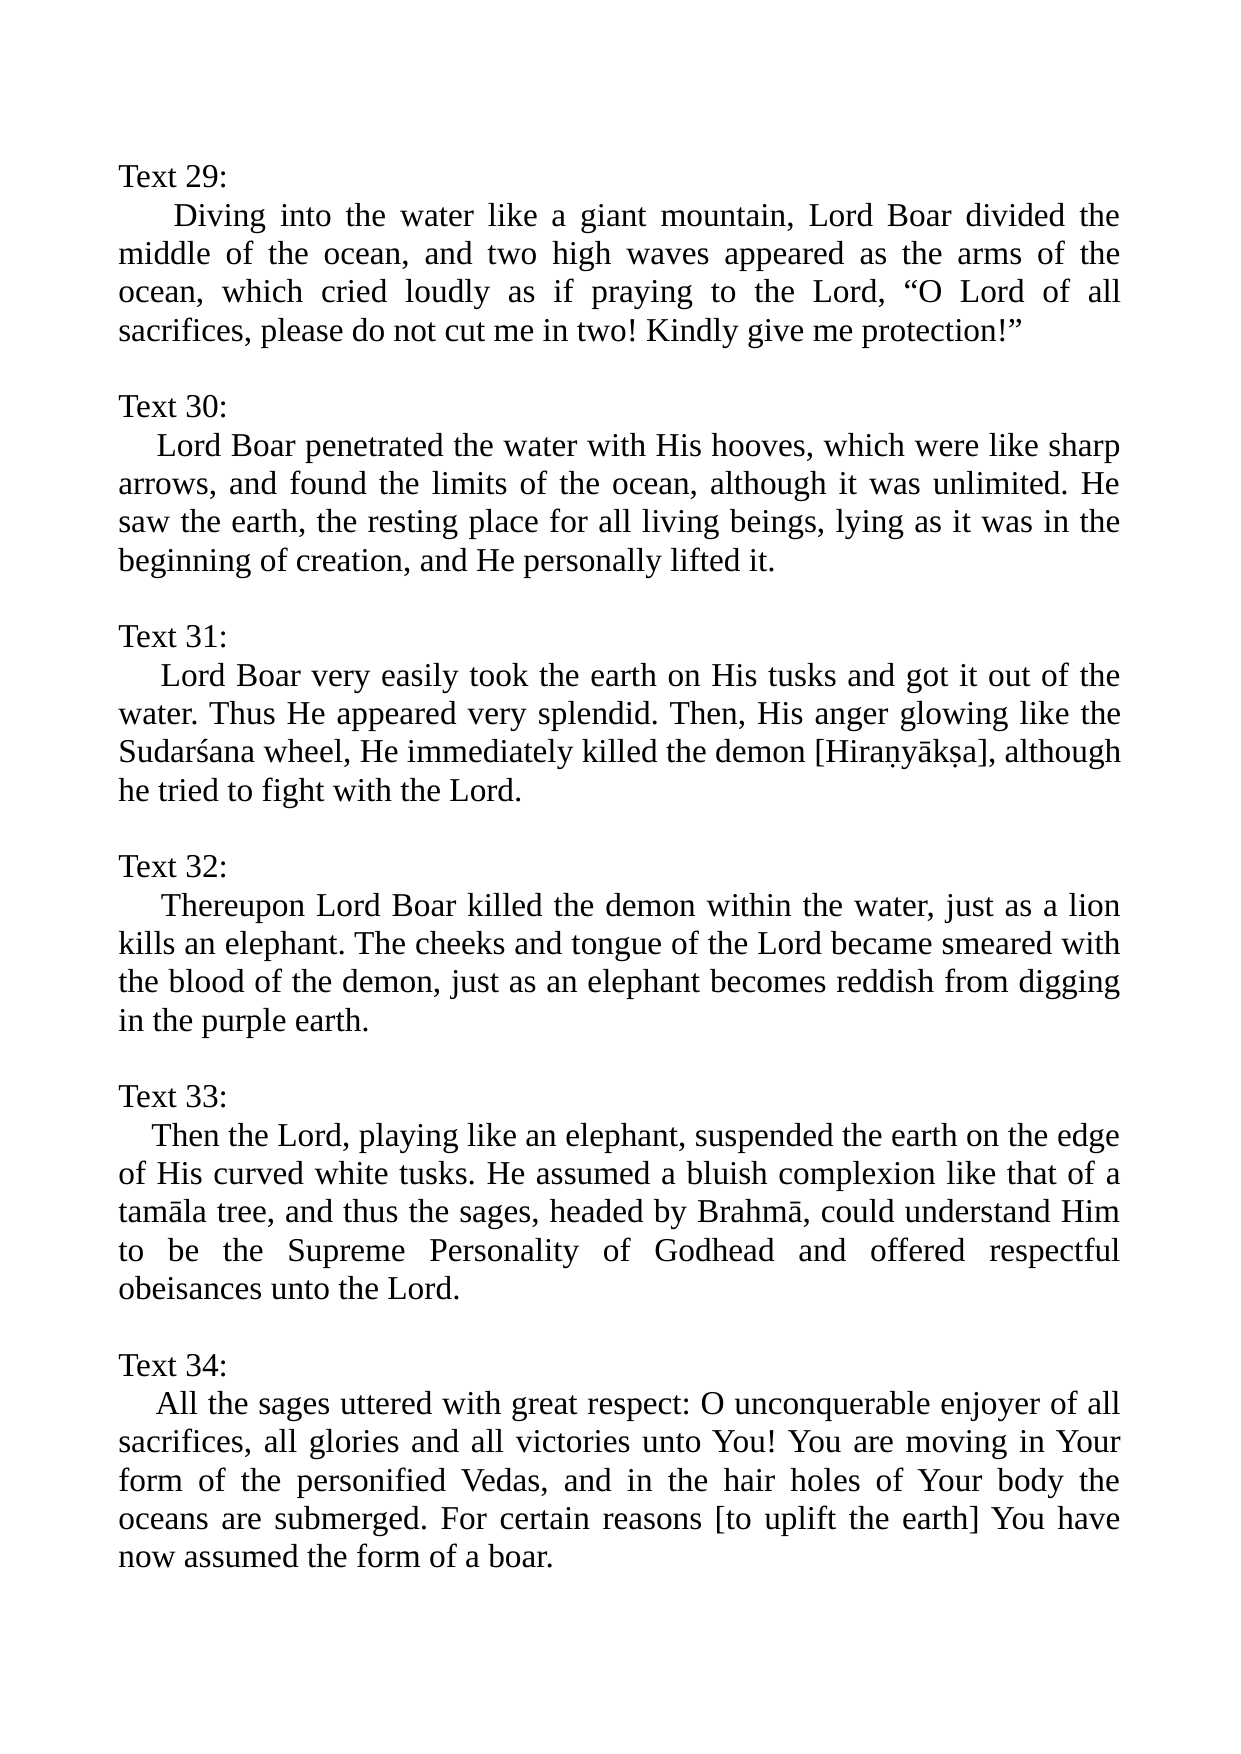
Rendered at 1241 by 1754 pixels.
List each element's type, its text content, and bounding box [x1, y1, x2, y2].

text Text 34: [118, 1345, 1122, 1383]
text Text 33: [118, 1076, 1122, 1115]
text Text 32: [118, 846, 1122, 885]
text Text 31: [118, 616, 1122, 655]
text Thereupon Lord Boar killed the demon within the water, just as a lion kills an elephant. The cheeks and tongue of the Lord became smeared with the blood of the demon, just as an elephant becomes reddish from digging in the purple earth. [118, 885, 1122, 1038]
text Diving into the water like a giant mountain, Lord Boar divided the middle of the ocean, and two high waves appeared as the arms of the ocean, which cried loudly as if praying to the Lord, “O Lord of all sacrifices, please do not cut me in two! Kindly give me protection!” [118, 195, 1122, 348]
text Lord Boar very easily took the earth on His tusks and got it out of the water. Thus He appeared very splendid. Then, His anger glowing like the Sudarśana wheel, He immediately killed the demon [Hiraṇyākṣa], although he tried to fight with the Lord. [118, 655, 1122, 808]
text Text 29: [118, 156, 1122, 195]
text Then the Lord, playing like an elephant, suspended the earth on the edge of His curved white tusks. He assumed a bluish complexion like that of a tamāla tree, and thus the sages, headed by Brahmā, could understand Him to be the Supreme Personality of Godhead and offered respectful obeisances unto the Lord. [118, 1115, 1122, 1306]
text Lord Boar penetrated the water with His hooves, which were like sharp arrows, and found the limits of the ocean, although it was unlimited. He saw the earth, the resting place for all living beings, lying as it was in the beginning of creation, and He personally lifted it. [118, 425, 1122, 578]
text Text 30: [118, 386, 1122, 425]
text All the sages uttered with great respect: O unconquerable enjoyer of all sacrifices, all glories and all victories unto You! You are moving in Your form of the personified Vedas, and in the hair holes of Your body the oceans are submerged. For certain reasons [to uplift the earth] You have now assumed the form of a boar. [118, 1383, 1122, 1575]
